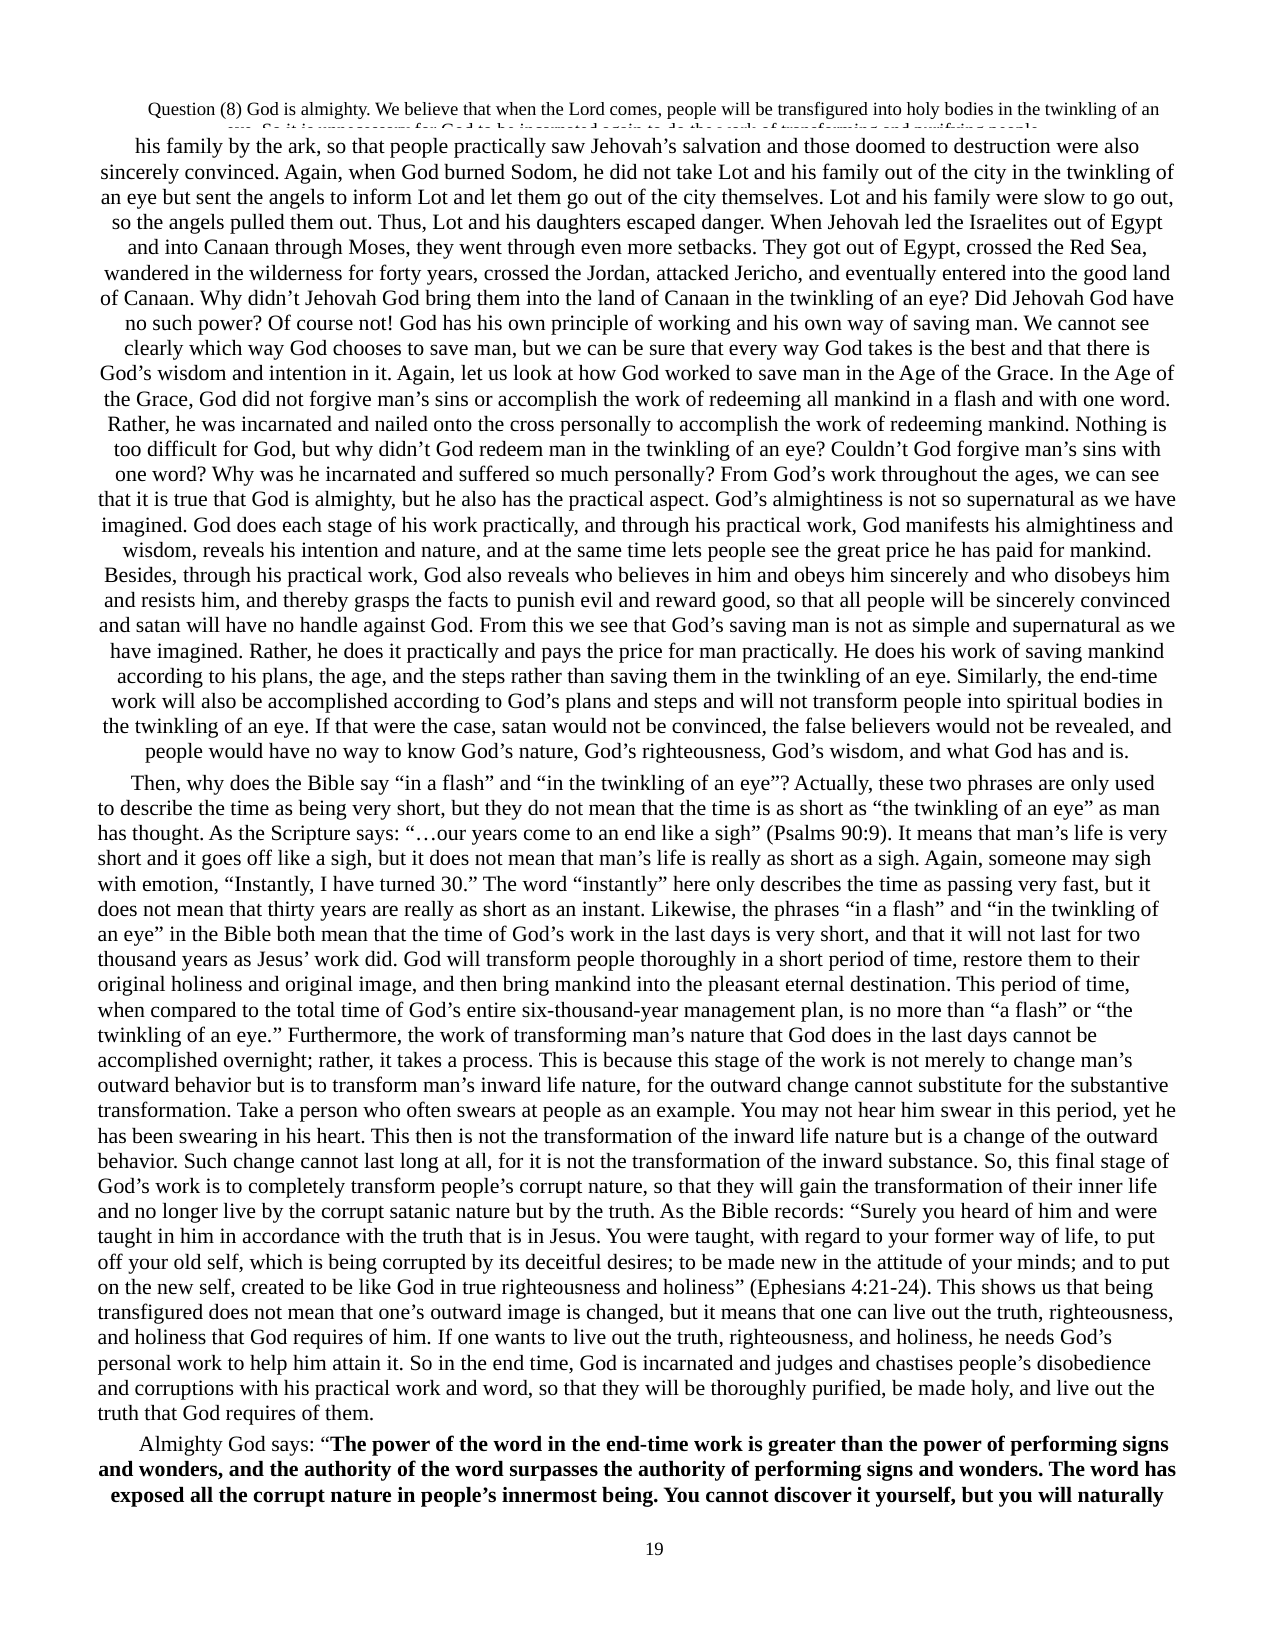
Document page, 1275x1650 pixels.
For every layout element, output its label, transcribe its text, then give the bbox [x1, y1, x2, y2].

text Almighty God says: “The power of the word in the end-time work is greater than the power of performing signs and wonders, and the authority of the word surpasses the authority of performing signs and wonders. The word has exposed all the corrupt nature in people’s innermost being. You cannot discover it yourself, but you will naturally [97, 1431, 1177, 1507]
text Then, why does the Bible say “in a flash” and “in the twinkling of an eye”? Actually, these two phrases are only used to describe the time as being very short, but they do not mean that the time is as short as “the twinkling of an eye” as man has thought. As the Scripture says: “…our years come to an end like a sigh” (Psalms 90:9). It means that man’s life is very short and it goes off like a sigh, but it does not mean that man’s life is really as short as a sigh. Again, someone may sigh with emotion, “Instantly, I have turned 30.” The word “instantly” here only describes the time as passing very fast, but it does not mean that thirty years are really as short as an instant. Likewise, the phrases “in a flash” and “in the twinkling of an eye” in the Bible both mean that the time of God’s work in the last days is very short, and that it will not last for two thousand years as Jesus’ work did. God will transform people thoroughly in a short period of time, restore them to their original holiness and original image, and then bring mankind into the pleasant eternal destination. This period of time, when compared to the total time of God’s entire six-thousand-year management plan, is no more than “a flash” or “the twinkling of an eye.” Furthermore, the work of transforming man’s nature that God does in the last days cannot be accomplished overnight; rather, it takes a process. This is because this stage of the work is not merely to change man’s outward behavior but is to transform man’s inward life nature, for the outward change cannot substitute for the substantive transformation. Take a person who often swears at people as an example. You may not hear him swear in this period, yet he has been swearing in his heart. This then is not the transformation of the inward life nature but is a change of the outward behavior. Such change cannot last long at all, for it is not the transformation of the inward substance. So, this final stage of God’s work is to completely transform people’s corrupt nature, so that they will gain the transformation of their inner life and no longer live by the corrupt satanic nature but by the truth. As the Bible records: “Surely you heard of him and were taught in him in accordance with the truth that is in Jesus. You were taught, with regard to your former way of life, to put off your old self, which is being corrupted by its deceitful desires; to be made new in the attitude of your minds; and to put on the new self, created to be like God in true righteousness and holiness” (Ephesians 4:21-24). This shows us that being transfigured does not mean that one’s outward image is changed, but it means that one can live out the truth, righteousness, and holiness that God requires of him. If one wants to live out the truth, righteousness, and holiness, he needs God’s personal work to help him attain it. So in the end time, God is incarnated and judges and chastises people’s disobedience and corruptions with his practical work and word, so that they will be thoroughly purified, be made holy, and live out the truth that God requires of them. [97, 770, 1177, 1425]
text his family by the ark, so that people practically saw Jehovah’s salvation and those doomed to destruction were also sincerely convinced. Again, when God burned Sodom, he did not take Lot and his family out of the city in the twinkling of an eye but sent the angels to inform Lot and let them go out of the city themselves. Lot and his family were slow to go out, so the angels pulled them out. Thus, Lot and his daughters escaped danger. When Jehovah led the Israelites out of Egypt and into Canaan through Moses, they went through even more setbacks. They got out of Egypt, crossed the Red Sea, wandered in the wilderness for forty years, crossed the Jordan, attacked Jericho, and eventually entered into the good land of Canaan. Why didn’t Jehovah God bring them into the land of Canaan in the twinkling of an eye? Did Jehovah God have no such power? Of course not! God has his own principle of working and his own way of saving man. We cannot see clearly which way God chooses to save man, but we can be sure that every way God takes is the best and that there is God’s wisdom and intention in it. Again, let us look at how God worked to save man in the Age of the Grace. In the Age of the Grace, God did not forgive man’s sins or accomplish the work of redeeming all mankind in a flash and with one word. Rather, he was incarnated and nailed onto the cross personally to accomplish the work of redeeming mankind. Nothing is too difficult for God, but why didn’t God redeem man in the twinkling of an eye? Couldn’t God forgive man’s sins with one word? Why was he incarnated and suffered so much personally? From God’s work throughout the ages, we can see that it is true that God is almighty, but he also has the practical aspect. God’s almightiness is not so supernatural as we have imagined. God does each stage of his work practically, and through his practical work, God manifests his almightiness and wisdom, reveals his intention and nature, and at the same time lets people see the great price he has paid for mankind. Besides, through his practical work, God also reveals who believes in him and obeys him sincerely and who disobeys him and resists him, and thereby grasps the facts to punish evil and reward good, so that all people will be sincerely convinced and satan will have no handle against God. From this we see that God’s saving man is not as simple and supernatural as we have imagined. Rather, he does it practically and pays the price for man practically. He does his work of saving mankind according to his plans, the age, and the steps rather than saving them in the twinkling of an eye. Similarly, the end-time work will also be accomplished according to God’s plans and steps and will not transform people into spiritual bodies in the twinkling of an eye. If that were the case, satan would not be convinced, the false believers would not be revealed, and people would have no way to know God’s nature, God’s righteousness, God’s wisdom, and what God has and is. [97, 133, 1177, 764]
